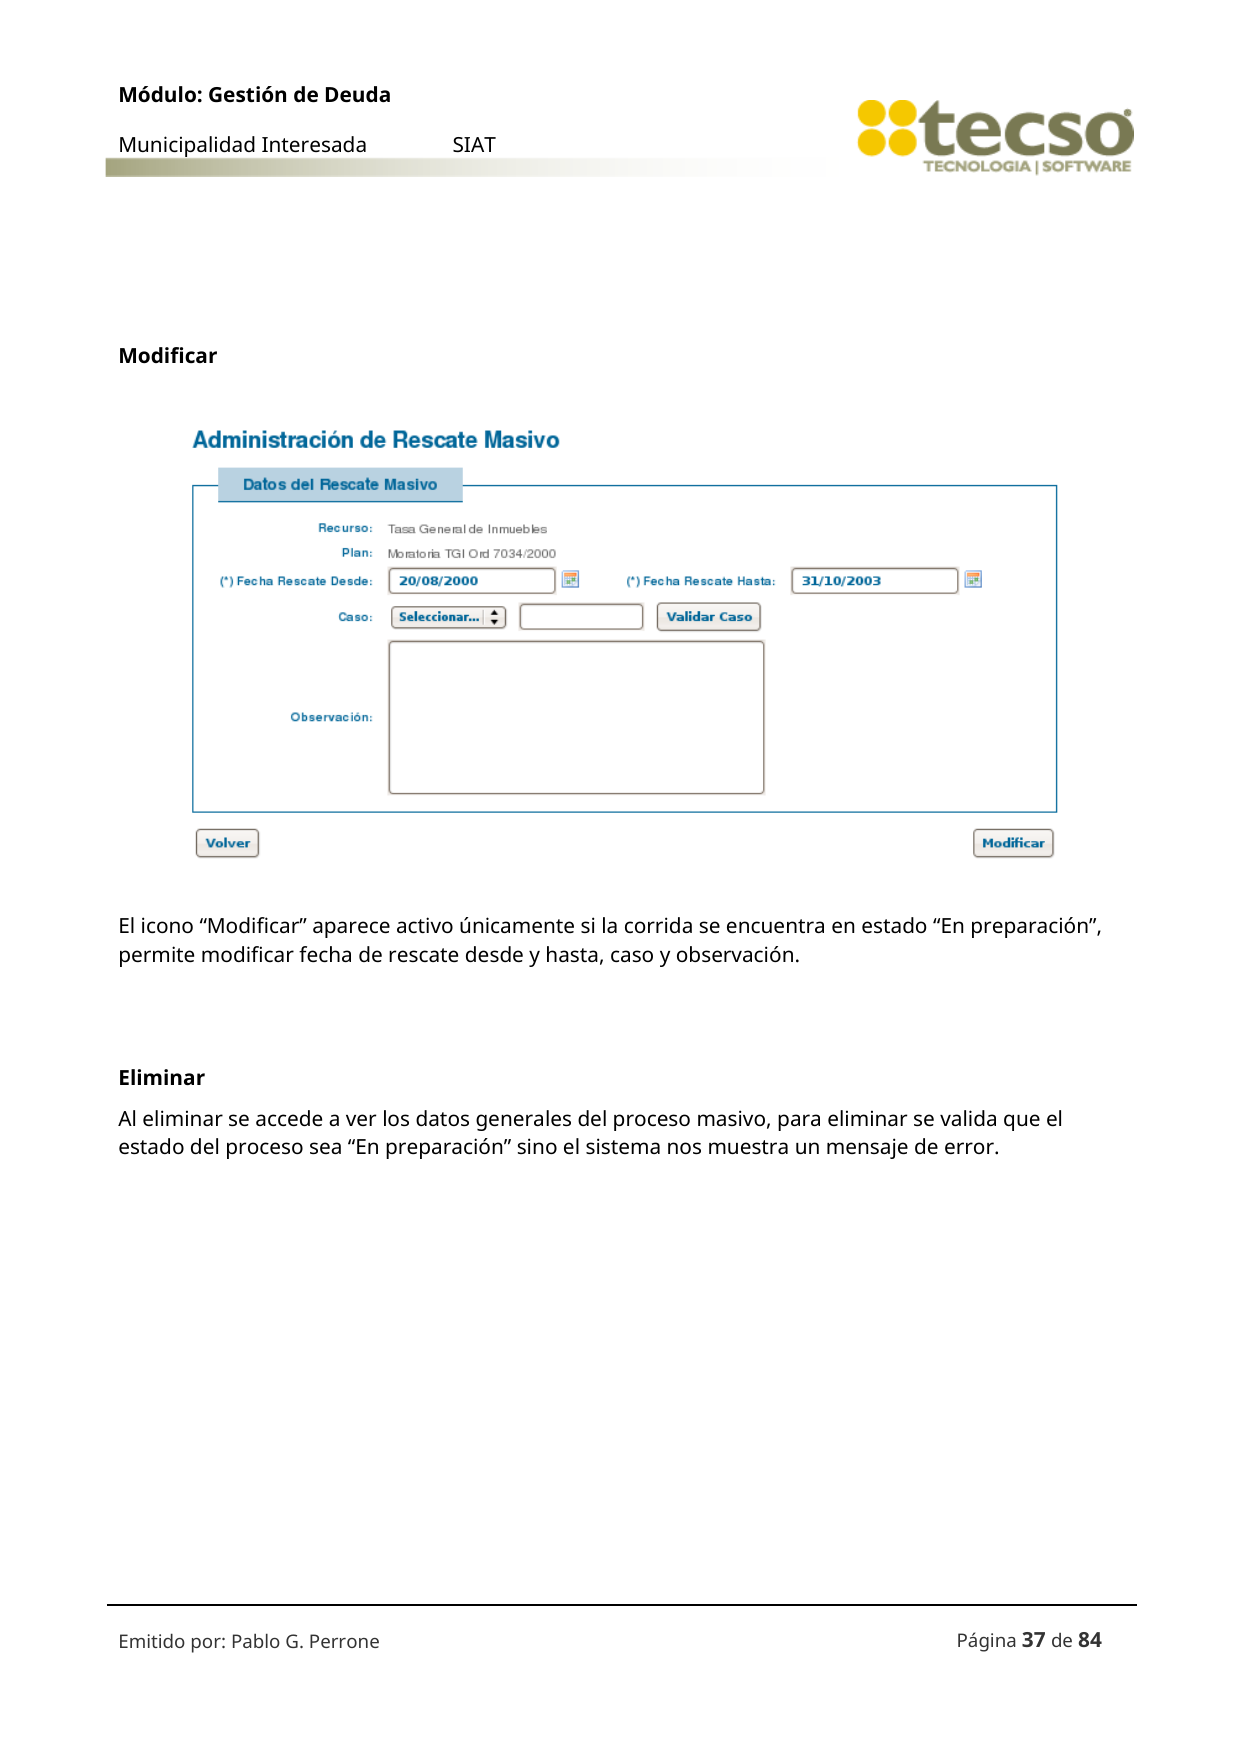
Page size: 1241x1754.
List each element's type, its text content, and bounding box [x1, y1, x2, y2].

text Al eliminar se accede a ver los datos generales del proceso masivo, para eliminar se valida que el estado del proceso sea “En preparación” sino el sistema nos muestra un mensaje de error. [118, 1104, 1122, 1161]
text Eliminar [118, 1063, 1122, 1091]
text Modificar [118, 341, 1122, 369]
text El icono “Modificar” aparece activo únicamente si la corrida se encuentra en estado “En preparación”, permite modificar fecha de rescate desde y hasta, caso y observación. [118, 912, 1122, 968]
picture [105, 100, 1134, 177]
picture [175, 422, 1066, 871]
